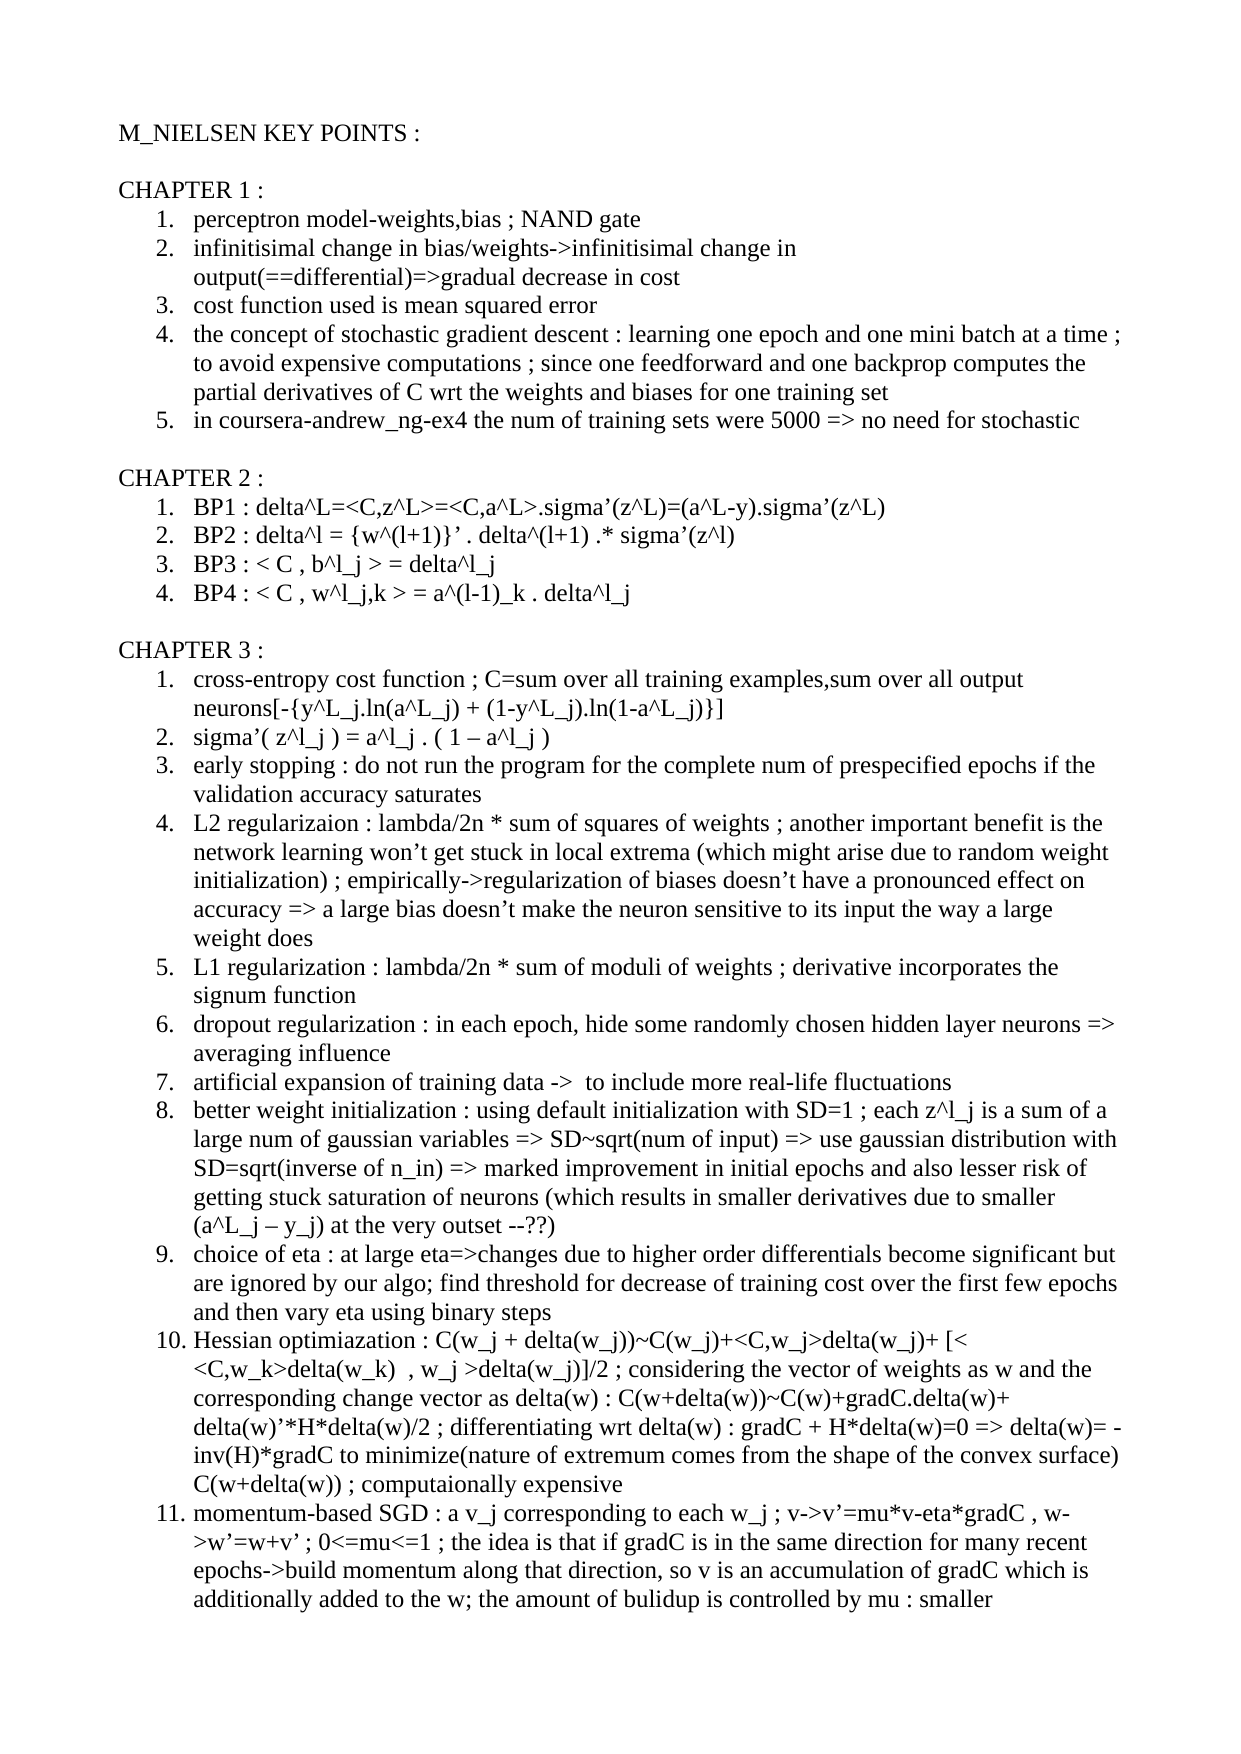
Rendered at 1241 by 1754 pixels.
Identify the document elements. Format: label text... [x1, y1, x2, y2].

list in coursera-andrew_ng-ex4 the num of training sets were 5000 => no need for stochastic [156, 406, 1122, 434]
text CHAPTER 2 : [118, 463, 1122, 492]
list BP2 : delta^l = {w^(l+1)}’ . delta^(l+1) .* sigma’(z^l) [156, 521, 1122, 549]
list Hessian optimiazation : C(w_j + delta(w_j))~C(w_j)+<C,w_j>delta(w_j)+ [< <C,w_k>delta(w_k) , w_j >delta(w_j)]/2 ; considering the vector of weights as w and the corresponding change vector as delta(w) : C(w+delta(w))~C(w)+gradC.delta(w)+ delta(w)’*H*delta(w)/2 ; differentiating wrt delta(w) : gradC + H*delta(w)=0 => delta(w)= -inv(H)*gradC to minimize(nature of extremum comes from the shape of the convex surface) C(w+delta(w)) ; computaionally expensive [156, 1326, 1122, 1498]
list BP1 : delta^L=<C,z^L>=<C,a^L>.sigma’(z^L)=(a^L-y).sigma’(z^L) [156, 492, 1122, 521]
list perceptron model-weights,bias ; NAND gate [156, 204, 1122, 233]
list dropout regularization : in each epoch, hide some randomly chosen hidden layer neurons => averaging influence [156, 1009, 1122, 1067]
list choice of eta : at large eta=>changes due to higher order differentials become significant but are ignored by our algo; find threshold for decrease of training cost over the first few epochs and then vary eta using binary steps [156, 1239, 1122, 1326]
list sigma’( z^l_j ) = a^l_j . ( 1 – a^l_j ) [156, 722, 1122, 751]
list cross-entropy cost function ; C=sum over all training examples,sum over all output neurons[-{y^L_j.ln(a^L_j) + (1-y^L_j).ln(1-a^L_j)}] [156, 664, 1122, 722]
text CHAPTER 1 : [118, 176, 1122, 204]
list better weight initialization : using default initialization with SD=1 ; each z^l_j is a sum of a large num of gaussian variables => SD~sqrt(num of input) => use gaussian distribution with SD=sqrt(inverse of n_in) => marked improvement in initial epochs and also lesser risk of getting stuck saturation of neurons (which results in smaller derivatives due to smaller (a^L_j – y_j) at the very outset --??) [156, 1096, 1122, 1239]
list cost function used is mean squared error [156, 291, 1122, 319]
list L2 regularizaion : lambda/2n * sum of squares of weights ; another important benefit is the network learning won’t get stuck in local extrema (which might arise due to random weight initialization) ; empirically->regularization of biases doesn’t have a pronounced effect on accuracy => a large bias doesn’t make the neuron sensitive to its input the way a large weight does [156, 808, 1122, 952]
list infinitisimal change in bias/weights->infinitisimal change in output(==differential)=>gradual decrease in cost [156, 233, 1122, 291]
text CHAPTER 3 : [118, 636, 1122, 664]
list BP3 : < C , b^l_j > = delta^l_j [156, 549, 1122, 578]
list early stopping : do not run the program for the complete num of prespecified epochs if the validation accuracy saturates [156, 751, 1122, 808]
list momentum-based SGD : a v_j corresponding to each w_j ; v->v’=mu*v-eta*gradC , w->w’=w+v’ ; 0<=mu<=1 ; the idea is that if gradC is in the same direction for many recent epochs->build momentum along that direction, so v is an accumulation of gradC which is additionally added to the w; the amount of bulidup is controlled by mu : smaller [156, 1498, 1122, 1613]
list BP4 : < C , w^l_j,k > = a^(l-1)_k . delta^l_j [156, 578, 1122, 607]
text M_NIELSEN KEY POINTS : [118, 118, 1122, 147]
list L1 regularization : lambda/2n * sum of moduli of weights ; derivative incorporates the signum function [156, 952, 1122, 1009]
list artificial expansion of training data -> to include more real-life fluctuations [156, 1067, 1122, 1096]
list the concept of stochastic gradient descent : learning one epoch and one mini batch at a time ; to avoid expensive computations ; since one feedforward and one backprop computes the partial derivatives of C wrt the weights and biases for one training set [156, 319, 1122, 406]
